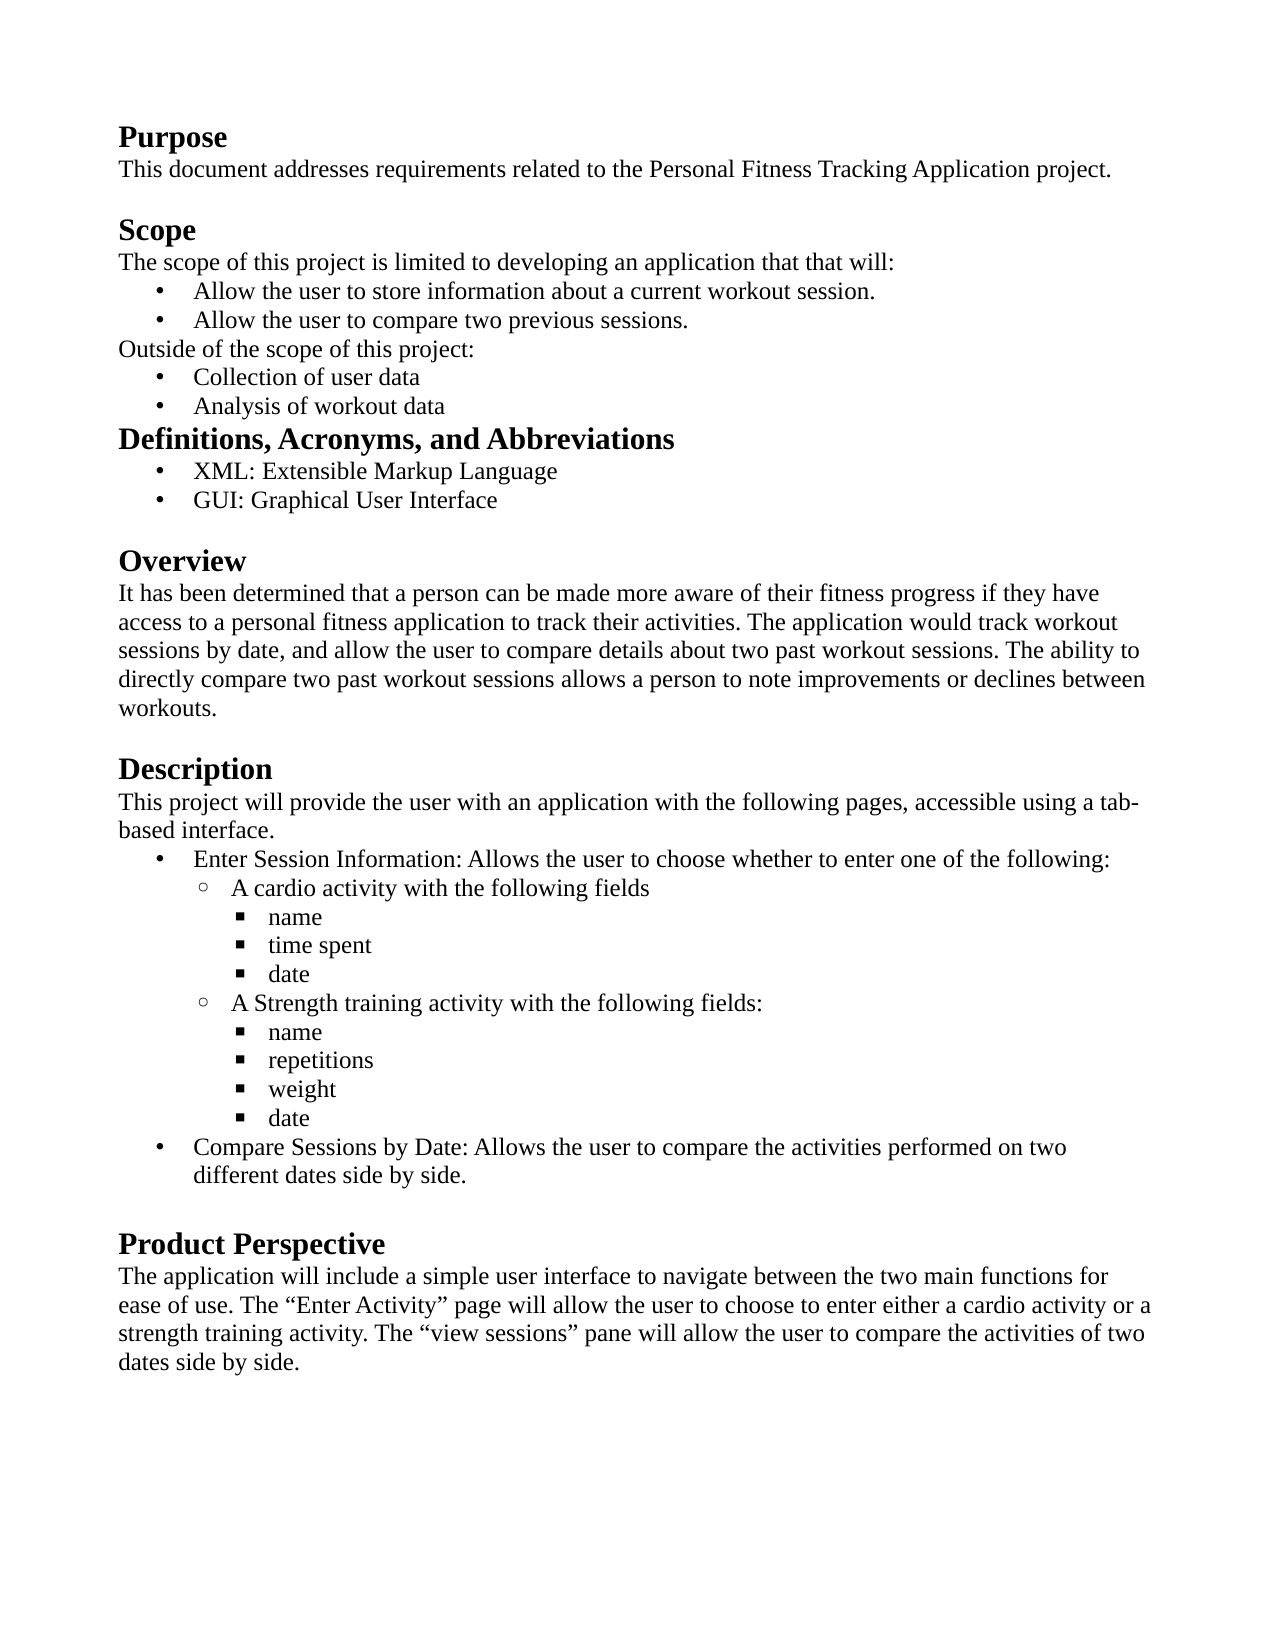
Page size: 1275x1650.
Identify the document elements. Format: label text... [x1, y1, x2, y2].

list name [231, 902, 1157, 930]
text Purpose [118, 118, 1157, 154]
list Allow the user to store information about a current workout session. [156, 276, 1157, 305]
list Enter Session Information: Allows the user to choose whether to enter one of the following: [156, 844, 1157, 873]
list A cardio activity with the following fields [193, 873, 1157, 902]
text Definitions, Acronyms, and Abbreviations [118, 420, 1157, 456]
text Scope [118, 212, 1157, 247]
text This project will provide the user with an application with the following pages, accessible using a tab-based interface. [118, 787, 1157, 844]
text Outside of the scope of this project: [118, 334, 1157, 362]
list date [231, 1103, 1157, 1132]
list name [231, 1017, 1157, 1045]
text It has been determined that a person can be made more aware of their fitness progress if they have access to a personal fitness application to track their activities. The application would track workout sessions by date, and allow the user to compare details about two past workout sessions. The ability to directly compare two past workout sessions allows a person to note improvements or declines between workouts. [118, 578, 1157, 722]
list repetitions [231, 1045, 1157, 1074]
text The application will include a simple user interface to navigate between the two main functions for ease of use. The “Enter Activity” page will allow the user to choose to enter either a cardio activity or a strength training activity. The “view sessions” pane will allow the user to compare the activities of two dates side by side. [118, 1261, 1157, 1376]
list Collection of user data [156, 362, 1157, 391]
list Analysis of workout data [156, 391, 1157, 420]
text Description [118, 751, 1157, 787]
text Overview [118, 542, 1157, 578]
text Product Perspective [118, 1225, 1157, 1261]
list GUI: Graphical User Interface [156, 485, 1157, 513]
list date [231, 959, 1157, 988]
text This document addresses requirements related to the Personal Fitness Tracking Application project. [118, 154, 1157, 183]
list weight [231, 1074, 1157, 1103]
list time spent [231, 930, 1157, 959]
list A Strength training activity with the following fields: [193, 988, 1157, 1017]
list XML: Extensible Markup Language [156, 456, 1157, 485]
list Allow the user to compare two previous sessions. [156, 305, 1157, 334]
list Compare Sessions by Date: Allows the user to compare the activities performed on two different dates side by side. [156, 1132, 1157, 1189]
text The scope of this project is limited to developing an application that that will: [118, 247, 1157, 276]
